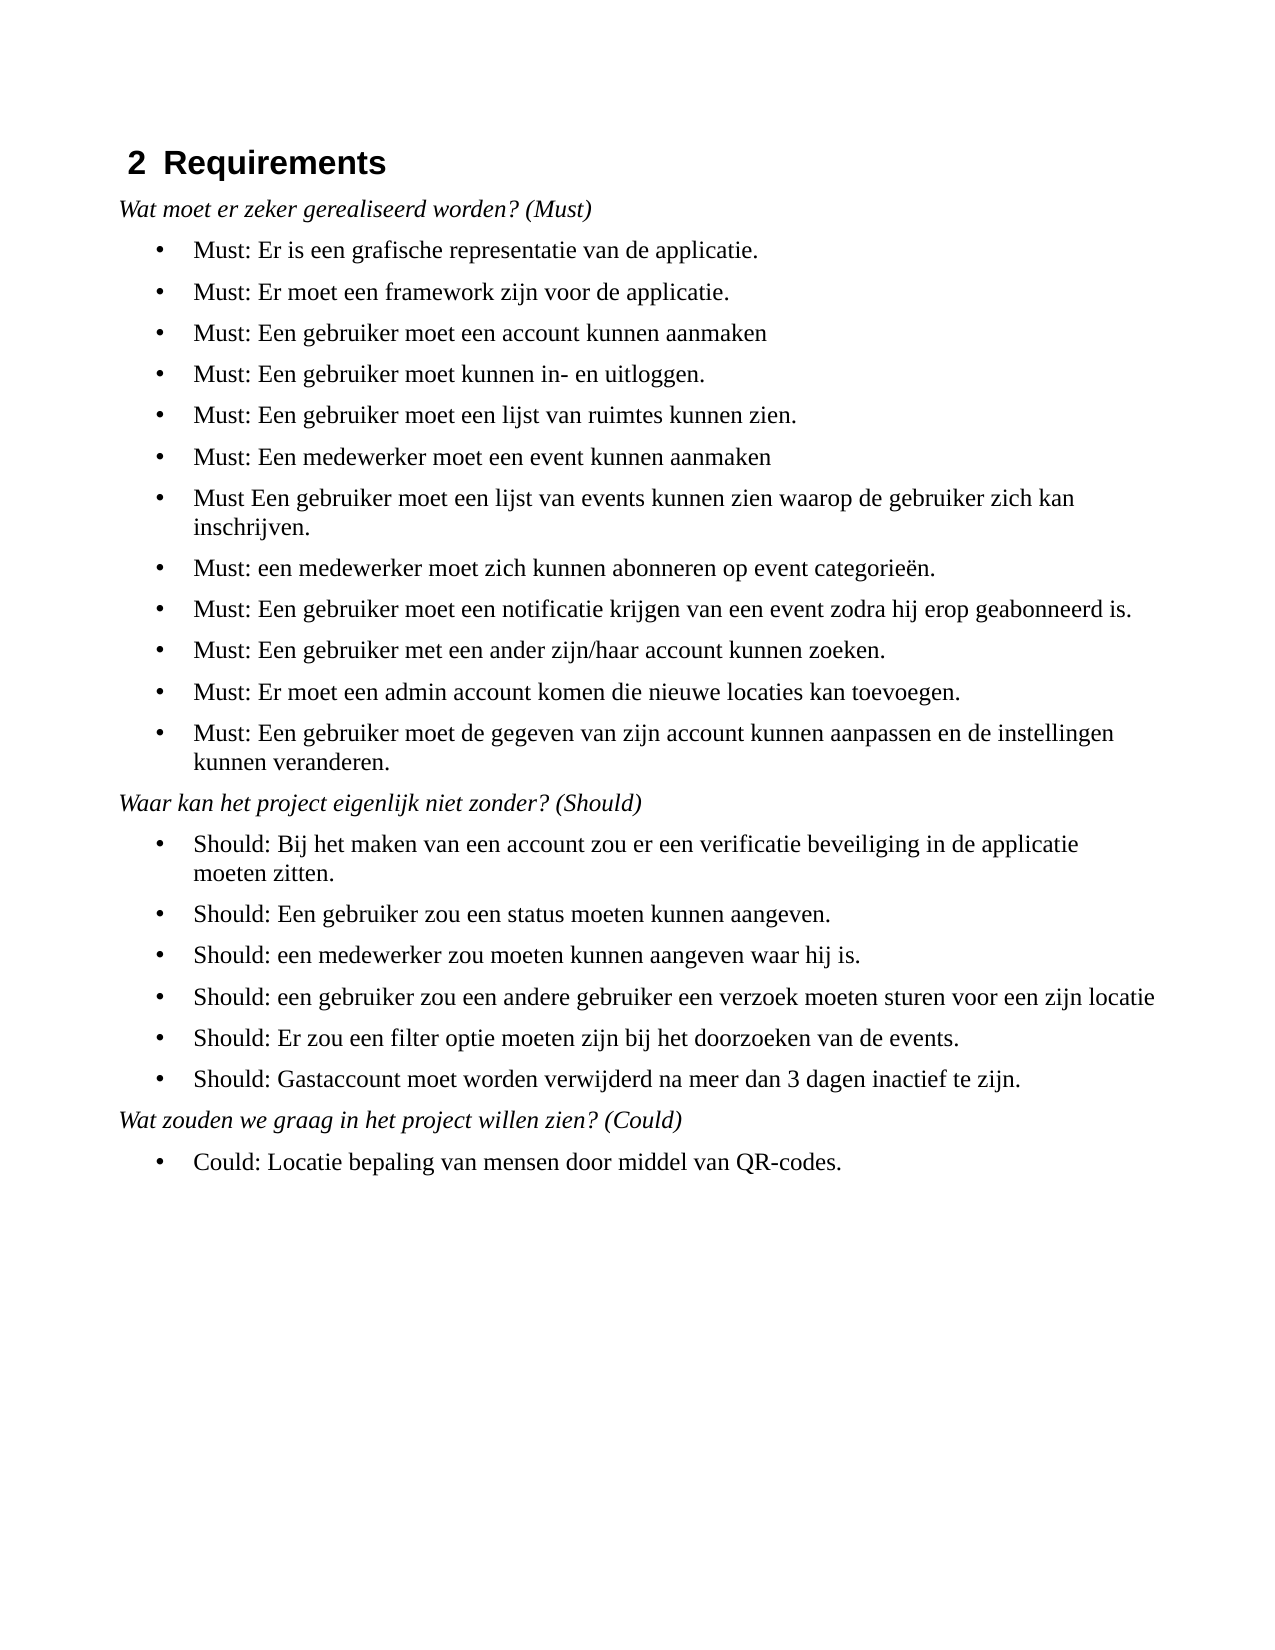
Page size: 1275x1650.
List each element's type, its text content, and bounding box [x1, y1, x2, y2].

list Must: Er is een grafische representatie van de applicatie. [156, 236, 1157, 264]
list Must: Een gebruiker moet de gegeven van zijn account kunnen aanpassen en de instellingen kunnen veranderen. [156, 718, 1157, 776]
list Should: Een gebruiker zou een status moeten kunnen aangeven. [156, 899, 1157, 928]
text Wat moet er zeker gerealiseerd worden? (Must) [118, 194, 1157, 223]
list Must: Een medewerker moet een event kunnen aanmaken [156, 442, 1157, 471]
list Should: Bij het maken van een account zou er een verificatie beveiliging in de applicatie moeten zitten. [156, 829, 1157, 887]
list Should: een medewerker zou moeten kunnen aangeven waar hij is. [156, 941, 1157, 969]
list Must: Een gebruiker moet een account kunnen aanmaken [156, 318, 1157, 347]
text Wat zouden we graag in het project willen zien? (Could) [118, 1106, 1157, 1134]
list Must Een gebruiker moet een lijst van events kunnen zien waarop de gebruiker zich kan inschrijven. [156, 483, 1157, 541]
list Should: een gebruiker zou een andere gebruiker een verzoek moeten sturen voor een zijn locatie [156, 982, 1157, 1011]
list Must: Er moet een framework zijn voor de applicatie. [156, 277, 1157, 306]
list Must: Een gebruiker moet kunnen in- en uitloggen. [156, 359, 1157, 388]
subtitle Requirements [118, 143, 1157, 182]
list Must: Een gebruiker moet een notificatie krijgen van een event zodra hij erop geabonneerd is. [156, 594, 1157, 623]
list Should: Gastaccount moet worden verwijderd na meer dan 3 dagen inactief te zijn. [156, 1064, 1157, 1093]
list Could: Locatie bepaling van mensen door middel van QR-codes. [156, 1147, 1157, 1176]
list Must: Een gebruiker met een ander zijn/haar account kunnen zoeken. [156, 636, 1157, 664]
list Must: een medewerker moet zich kunnen abonneren op event categorieën. [156, 553, 1157, 582]
text Waar kan het project eigenlijk niet zonder? (Should) [118, 788, 1157, 817]
list Must: Een gebruiker moet een lijst van ruimtes kunnen zien. [156, 401, 1157, 429]
list Must: Er moet een admin account komen die nieuwe locaties kan toevoegen. [156, 677, 1157, 706]
list Should: Er zou een filter optie moeten zijn bij het doorzoeken van de events. [156, 1023, 1157, 1052]
